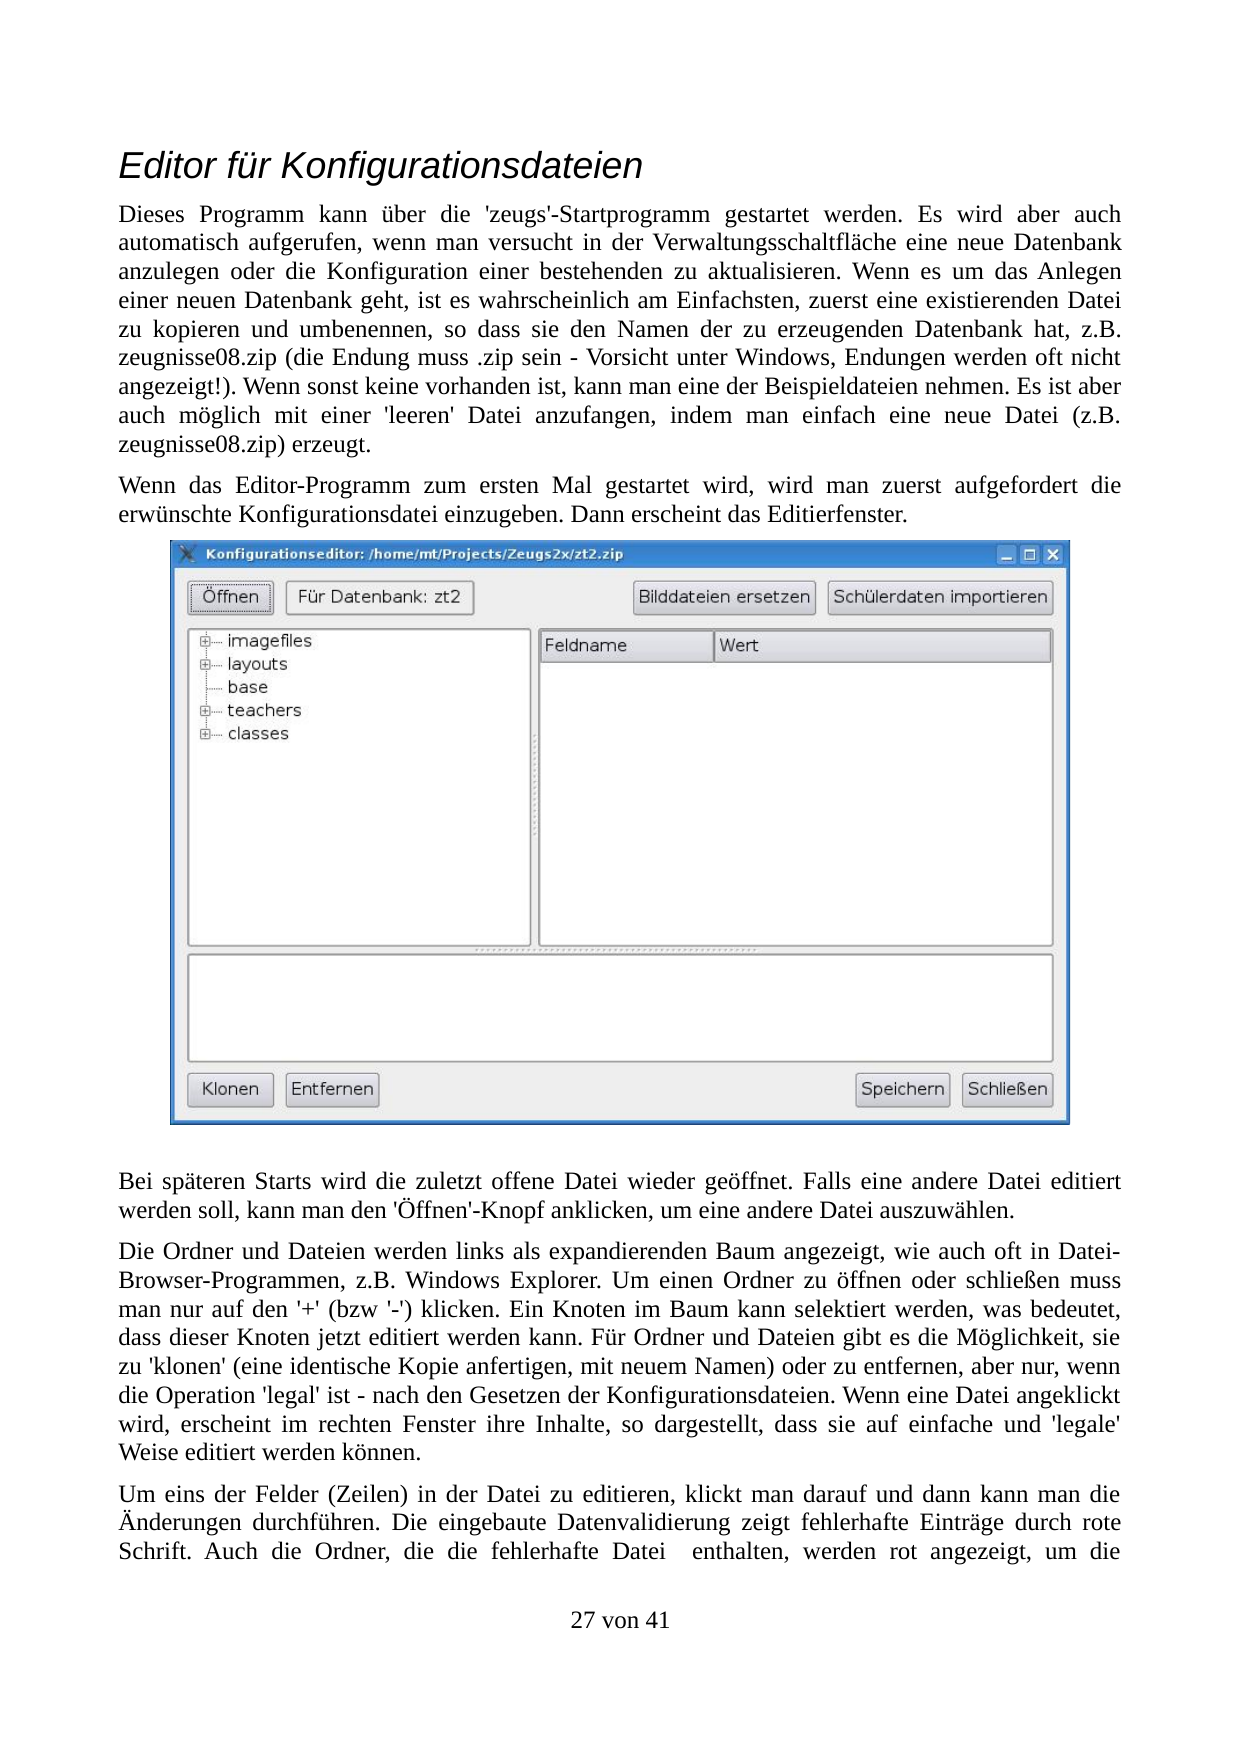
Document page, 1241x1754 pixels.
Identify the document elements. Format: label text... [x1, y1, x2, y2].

text Dieses Programm kann über die 'zeugs'-Startprogramm gestartet werden. Es wird aber auch automatisch aufgerufen, wenn man versucht in der Verwaltungsschaltfläche eine neue Datenbank anzulegen oder die Konfiguration einer bestehenden zu aktualisieren. Wenn es um das Anlegen einer neuen Datenbank geht, ist es wahrscheinlich am Einfachsten, zuerst eine existierenden Datei zu kopieren und umbenennen, so dass sie den Namen der zu erzeugenden Datenbank hat, z.B. zeugnisse08.zip (die Endung muss .zip sein - Vorsicht unter Windows, Endungen werden oft nicht angezeigt!). Wenn sonst keine vorhanden ist, kann man eine der Beispieldateien nehmen. Es ist aber auch möglich mit einer 'leeren' Datei anzufangen, indem man einfach eine neue Datei (z.B. zeugnisse08.zip) erzeugt. [118, 199, 1122, 457]
text Wenn das Editor-Programm zum ersten Mal gestartet wird, wird man zuerst aufgefordert die erwünschte Konfigurationsdatei einzugeben. Dann erscheint das Editierfenster. [118, 470, 1122, 527]
subtitle Editor für Konfigurationsdateien [118, 143, 1122, 186]
text Bei späteren Starts wird die zuletzt offene Datei wieder geöffnet. Falls eine andere Datei editiert werden soll, kann man den 'Öffnen'-Knopf anklicken, um eine andere Datei auszuwählen. [118, 1166, 1122, 1224]
text Um eins der Felder (Zeilen) in der Datei zu editieren, klickt man darauf und dann kann man die Änderungen durchführen. Die eingebaute Datenvalidierung zeigt fehlerhafte Einträge durch rote Schrift. Auch die Ordner, die die fehlerhafte Datei enthalten, werden rot angezeigt, um die [118, 1479, 1122, 1565]
text Die Ordner und Dateien werden links als expandierenden Baum angezeigt, wie auch oft in Datei-Browser-Programmen, z.B. Windows Explorer. Um einen Ordner zu öffnen oder schließen muss man nur auf den '+' (bzw '-') klicken. Ein Knoten im Baum kann selektiert werden, was bedeutet, dass dieser Knoten jetzt editiert werden kann. Für Ordner und Dateien gibt es die Möglichkeit, sie zu 'klonen' (eine identische Kopie anfertigen, mit neuem Namen) oder zu entfernen, aber nur, wenn die Operation 'legal' ist - nach den Gesetzen der Konfigurationsdateien. Wenn eine Datei angeklickt wird, erscheint im rechten Fenster ihre Inhalte, so dargestellt, dass sie auf einfache und 'legale' Weise editiert werden können. [118, 1236, 1122, 1466]
picture [170, 540, 1071, 1125]
